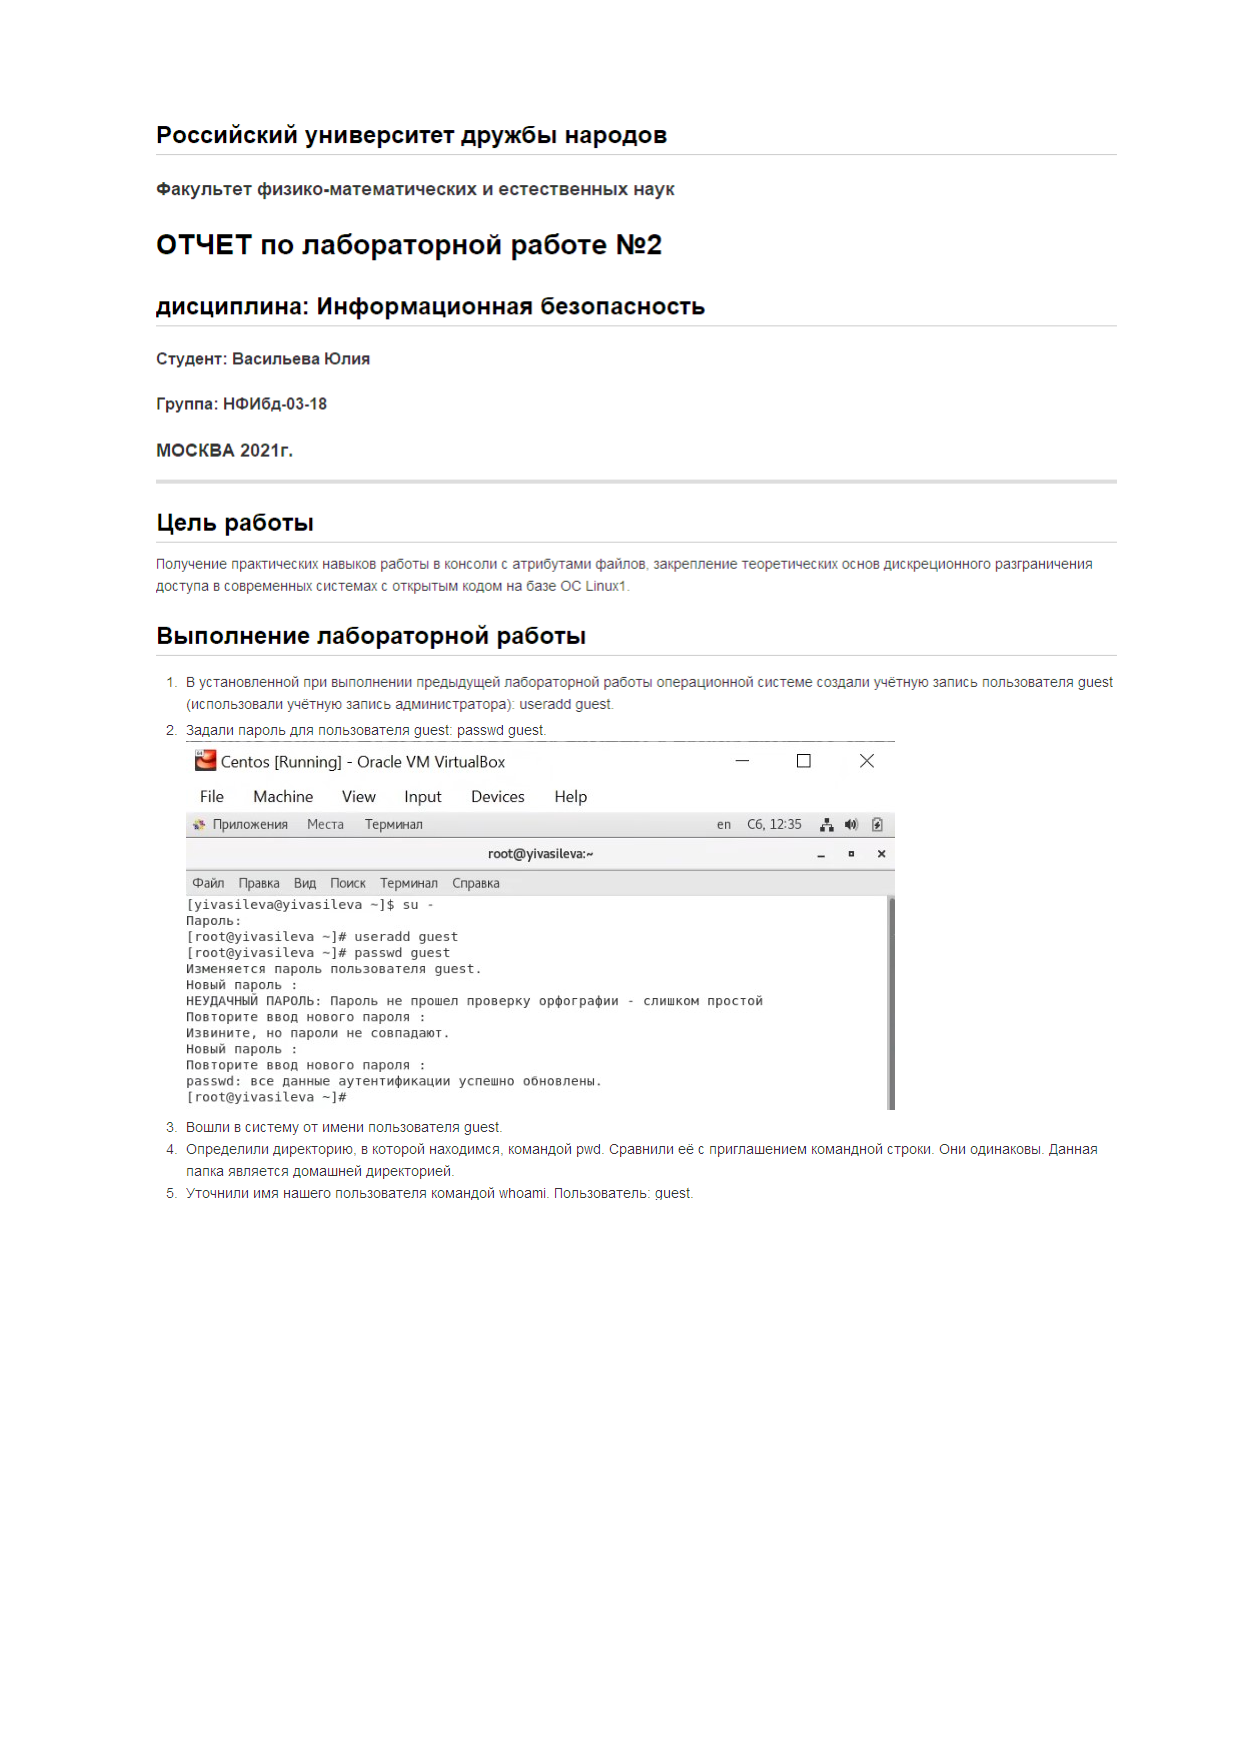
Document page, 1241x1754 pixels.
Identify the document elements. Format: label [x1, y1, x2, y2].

picture [136, 97, 1141, 1200]
